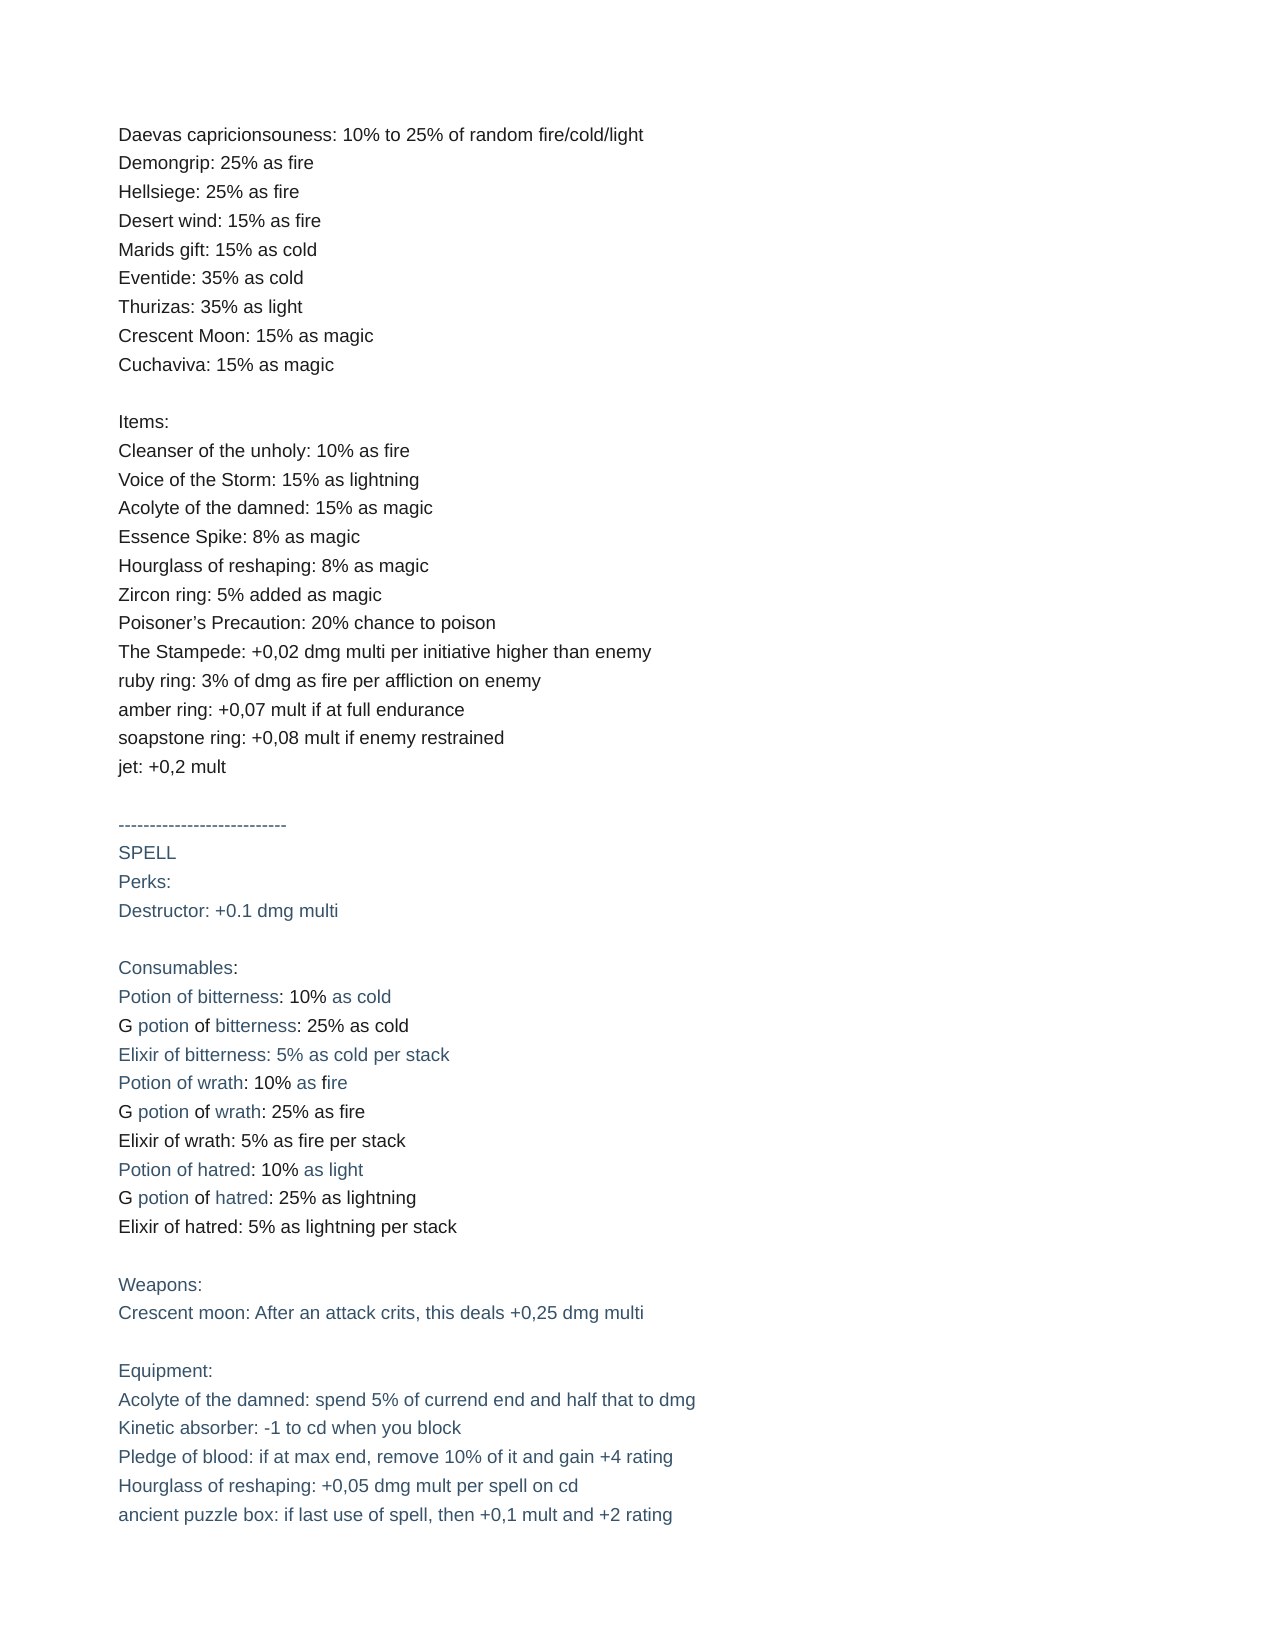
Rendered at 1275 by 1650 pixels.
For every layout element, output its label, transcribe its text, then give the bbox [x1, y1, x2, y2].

text amber ring: +0,07 mult if at full endurance [118, 693, 1157, 722]
text G potion of hatred: 25% as lightning [118, 1182, 1157, 1211]
text Elixir of wrath: 5% as fire per stack [118, 1124, 1157, 1153]
text Hourglass of reshaping: 8% as magic [118, 549, 1157, 578]
text Items: [118, 406, 1157, 434]
text The Stampede: +0,02 dmg multi per initiative higher than enemy [118, 636, 1157, 664]
text Potion of bitterness: 10% as cold [118, 981, 1157, 1009]
text Equipment: [118, 1354, 1157, 1383]
text Essence Spike: 8% as magic [118, 521, 1157, 549]
text Crescent Moon: 15% as magic [118, 319, 1157, 348]
text Elixir of hatred: 5% as lightning per stack [118, 1211, 1157, 1239]
text --------------------------- SPELL Perks: Destructor: +0.1 dmg multi [118, 779, 1157, 923]
text G potion of wrath: 25% as fire [118, 1096, 1157, 1124]
text Hellsiege: 25% as fire [118, 176, 1157, 204]
text Pledge of blood: if at max end, remove 10% of it and gain +4 rating [118, 1441, 1157, 1469]
text Crescent moon: After an attack crits, this deals +0,25 dmg multi [118, 1297, 1157, 1326]
text Consumables: [118, 952, 1157, 981]
text Cuchaviva: 15% as magic [118, 348, 1157, 377]
text soapstone ring: +0,08 mult if enemy restrained [118, 722, 1157, 751]
text Acolyte of the damned: spend 5% of currend end and half that to dmg [118, 1383, 1157, 1412]
text Potion of hatred: 10% as light [118, 1153, 1157, 1182]
text Thurizas: 35% as light [118, 291, 1157, 319]
text Marids gift: 15% as cold [118, 233, 1157, 262]
text jet: +0,2 mult [118, 751, 1157, 779]
text Weapons: [118, 1268, 1157, 1297]
text Eventide: 35% as cold [118, 262, 1157, 291]
text Zircon ring: 5% added as magic Poisoner’s Precaution: 20% chance to poison [118, 578, 1157, 636]
text ruby ring: 3% of dmg as fire per affliction on enemy [118, 664, 1157, 693]
text G potion of bitterness: 25% as cold [118, 1009, 1157, 1038]
text Kinetic absorber: -1 to cd when you block [118, 1412, 1157, 1441]
text Hourglass of reshaping: +0,05 dmg mult per spell on cd [118, 1469, 1157, 1498]
text Acolyte of the damned: 15% as magic [118, 492, 1157, 521]
text ancient puzzle box: if last use of spell, then +0,1 mult and +2 rating [118, 1498, 1157, 1527]
text Elixir of bitterness: 5% as cold per stack [118, 1038, 1157, 1067]
text Daevas capricionsouness: 10% to 25% of random fire/cold/light [118, 118, 1157, 147]
text Cleanser of the unholy: 10% as fire [118, 434, 1157, 463]
text Demongrip: 25% as fire [118, 147, 1157, 176]
text Potion of wrath: 10% as fire [118, 1067, 1157, 1096]
text Voice of the Storm: 15% as lightning [118, 463, 1157, 492]
text Desert wind: 15% as fire [118, 204, 1157, 233]
